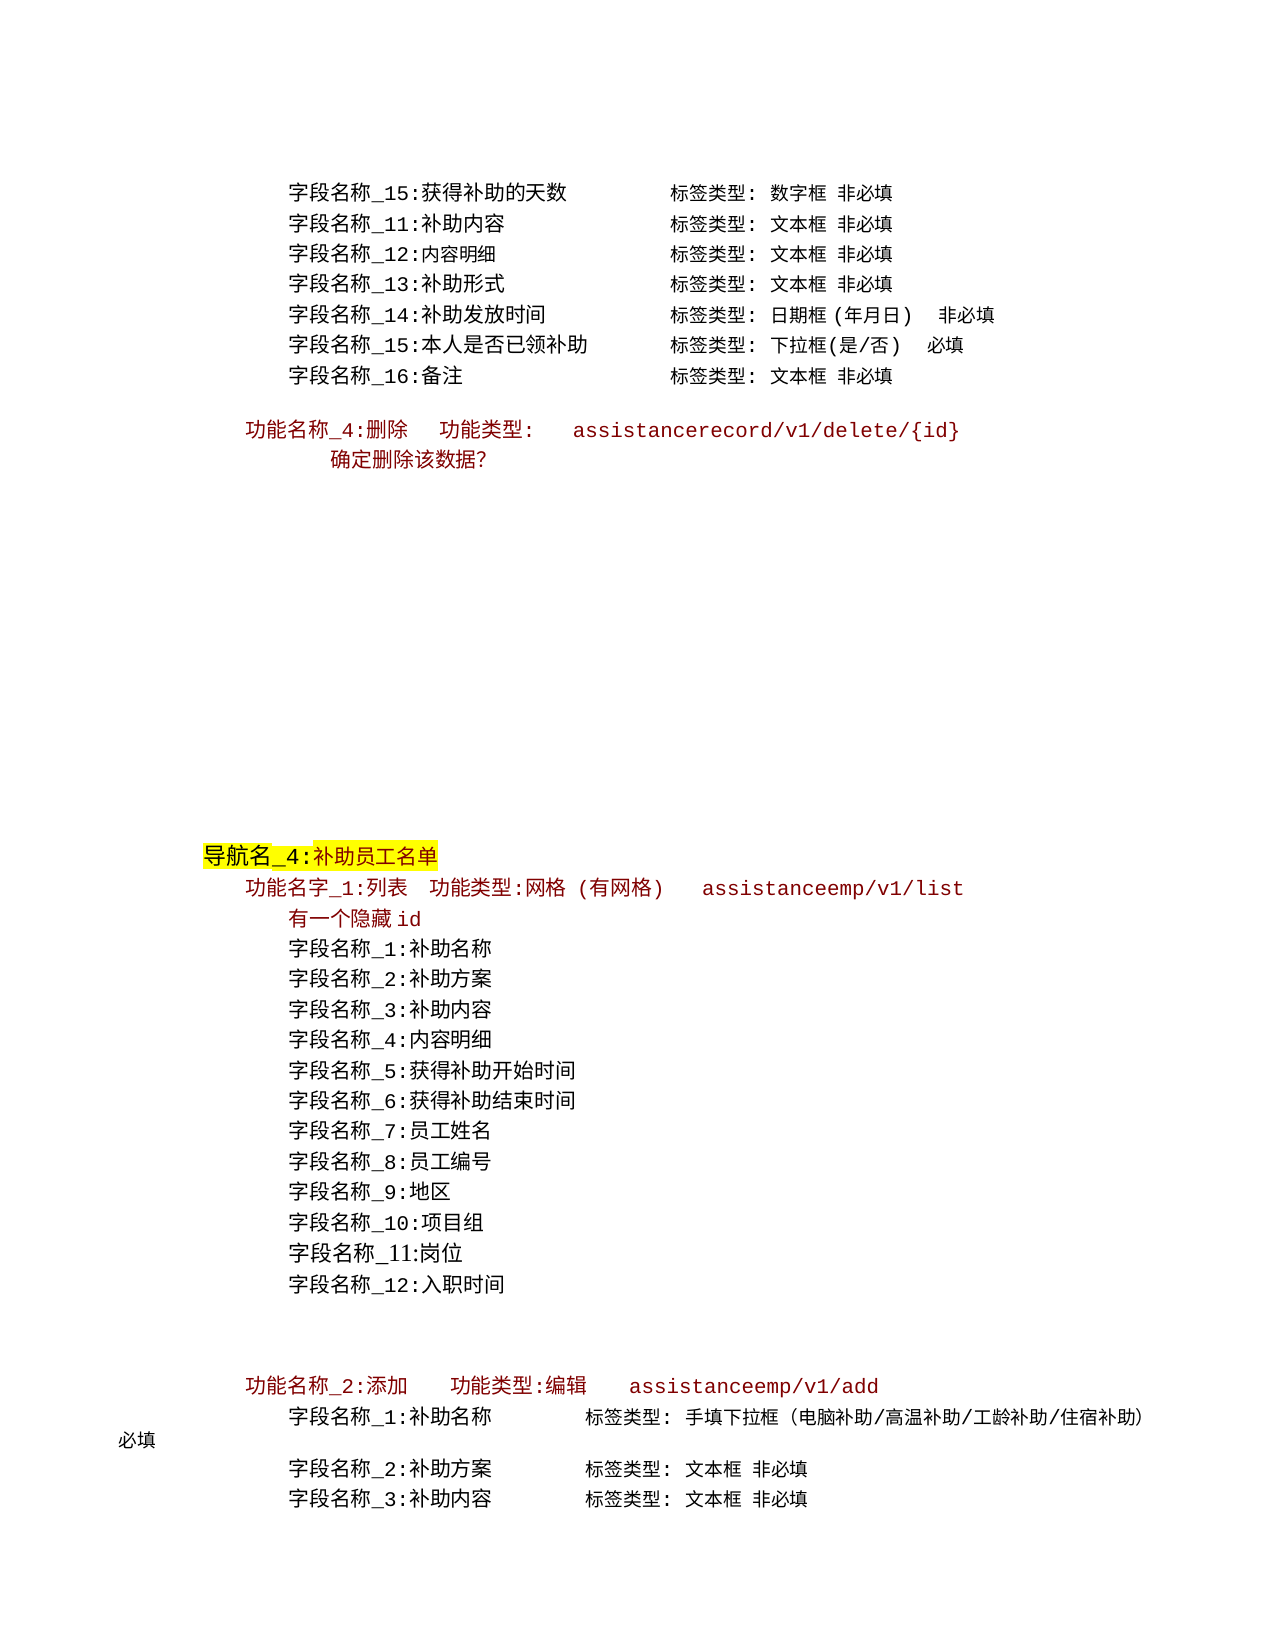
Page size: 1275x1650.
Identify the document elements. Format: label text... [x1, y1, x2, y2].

text 字段名称_7:员工姓名 [118, 1115, 1157, 1145]
text 字段名称_2:补助方案 [118, 963, 1157, 993]
text 字段名称_16:备注 标签类型: 文本框 非必填 [118, 359, 1157, 389]
text 字段名称_12:内容明细 标签类型: 文本框 非必填 [118, 237, 1157, 268]
text 字段名称_2:补助方案 标签类型: 文本框 非必填 [118, 1452, 1157, 1482]
text 字段名称_1:补助名称 [118, 932, 1157, 963]
text 字段名称_3:补助内容 [118, 993, 1157, 1023]
text 字段名称_1:补助名称 标签类型: 手填下拉框（电脑补助/高温补助/工龄补助/住宿补助） 必填 [118, 1400, 1157, 1452]
text 字段名称_15:获得补助的天数 标签类型: 数字框 非必填 [118, 176, 1157, 207]
text 字段名称_15:本人是否已领补助 标签类型: 下拉框(是/否) 必填 [118, 328, 1157, 359]
text 字段名称_9:地区 [118, 1176, 1157, 1206]
text 功能名称_4:删除 功能类型: assistancerecord/v1/delete/{id} [118, 413, 1157, 443]
text 字段名称_5:获得补助开始时间 [118, 1054, 1157, 1084]
text 字段名称_4:内容明细 [118, 1023, 1157, 1054]
text 字段名称_12:入职时间 [118, 1268, 1157, 1298]
text 字段名称_13:补助形式 标签类型: 文本框 非必填 [118, 268, 1157, 298]
text 字段名称_3:补助内容 标签类型: 文本框 非必填 [118, 1482, 1157, 1513]
text 有一个隐藏id [118, 902, 1157, 932]
text 字段名称_6:获得补助结束时间 [118, 1084, 1157, 1115]
text 确定删除该数据？ [118, 443, 1157, 474]
text 字段名称_10:项目组 [118, 1206, 1157, 1236]
text 功能名字_1:列表 功能类型:网格 (有网格) assistanceemp/v1/list [118, 871, 1157, 902]
text 字段名称_11:补助内容 标签类型: 文本框 非必填 [118, 207, 1157, 237]
text 字段名称_8:员工编号 [118, 1145, 1157, 1176]
text 功能名称_2:添加 功能类型:编辑 assistanceemp/v1/add [118, 1369, 1157, 1400]
text 字段名称_14:补助发放时间 标签类型: 日期框 (年月日) 非必填 [118, 298, 1157, 328]
text 导航名_4:补助员工名单 [118, 840, 1157, 871]
text 字段名称_11:岗位 [118, 1236, 1157, 1268]
